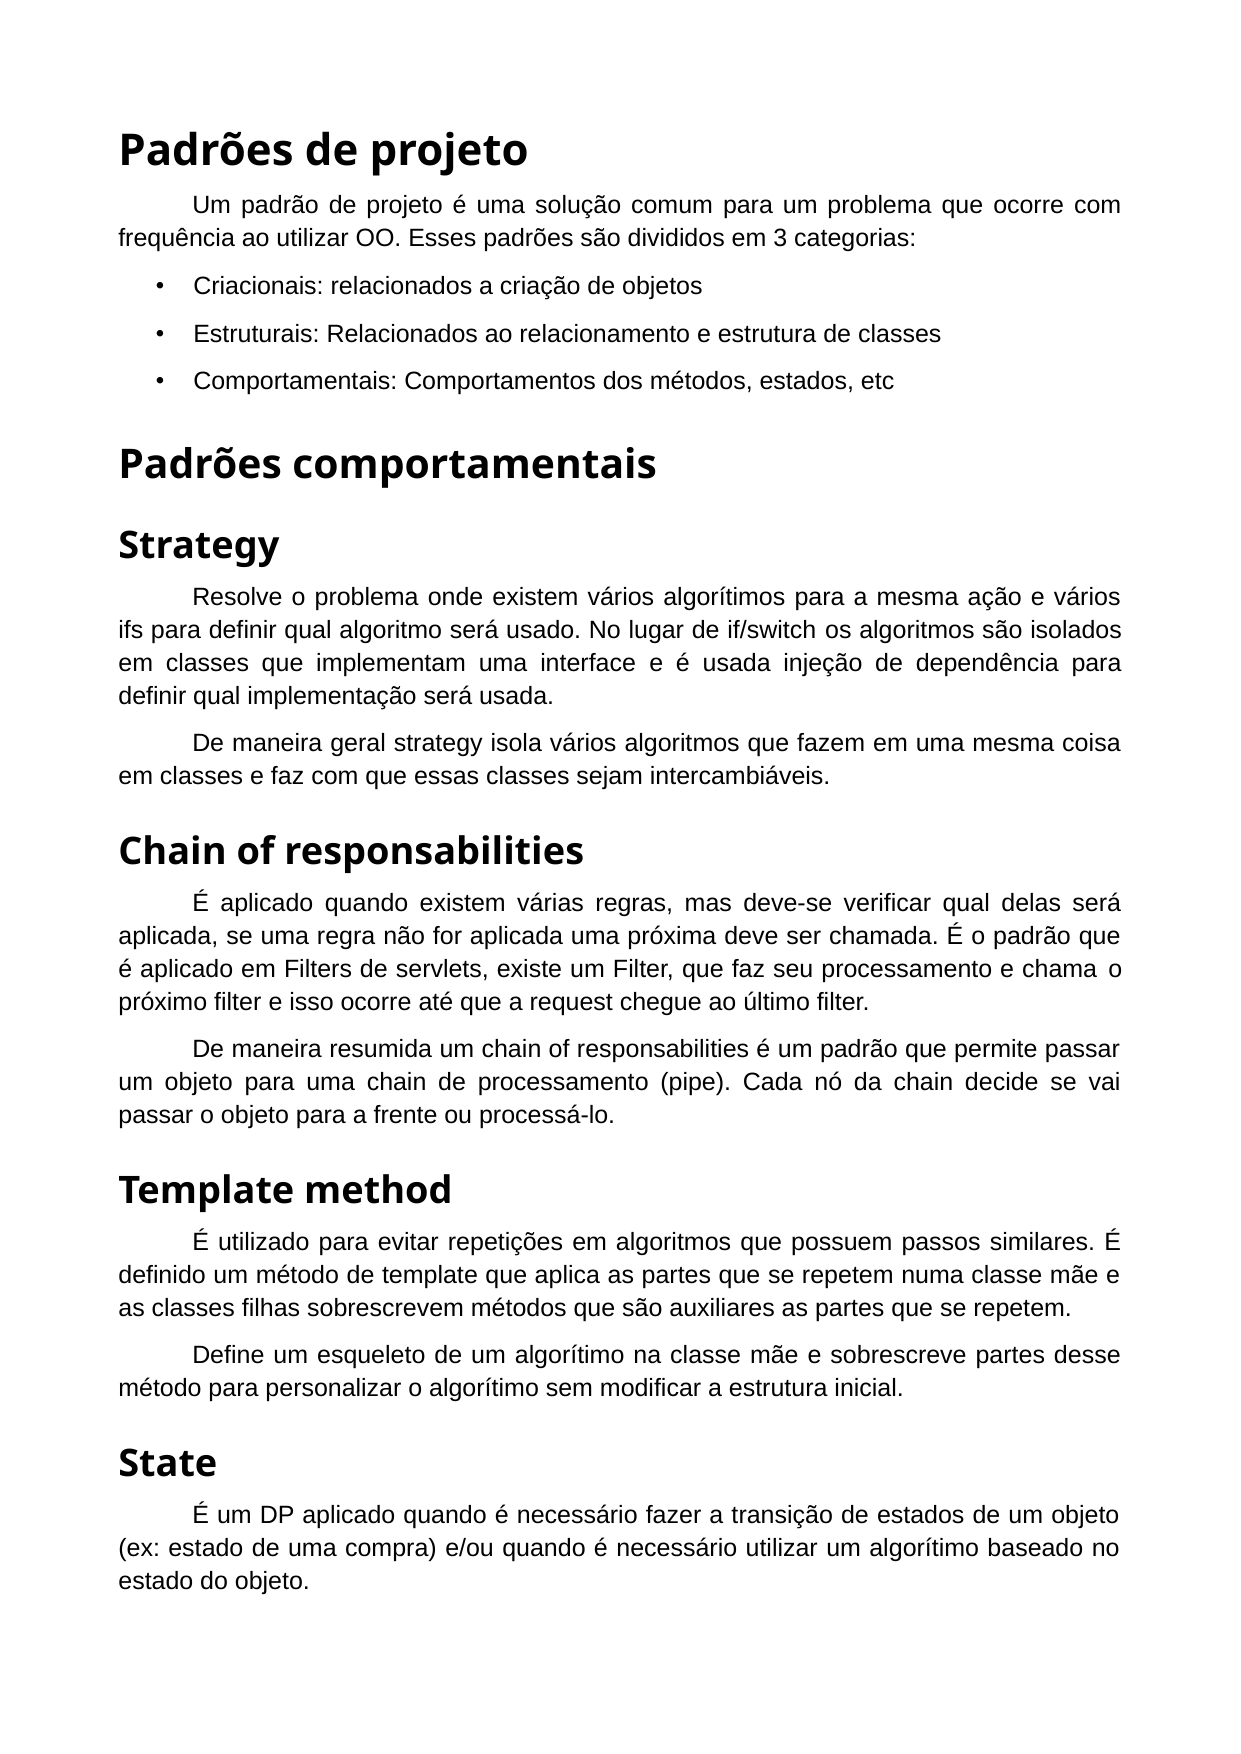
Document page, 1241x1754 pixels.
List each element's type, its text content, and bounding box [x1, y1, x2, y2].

subtitle State [118, 1436, 1122, 1487]
list Estruturais: Relacionados ao relacionamento e estrutura de classes [156, 318, 1122, 347]
text Define um esqueleto de um algorítimo na classe mãe e sobrescreve partes desse método para personalizar o algorítimo sem modificar a estrutura inicial. [118, 1340, 1122, 1402]
text Um padrão de projeto é uma solução comum para um problema que ocorre com frequência ao utilizar OO. Esses padrões são divididos em 3 categorias: [118, 190, 1122, 252]
text Resolve o problema onde existem vários algorítimos para a mesma ação e vários ifs para definir qual algoritmo será usado. No lugar de if/switch os algoritmos são isolados em classes que implementam uma interface e é usada injeção de dependência para definir qual implementação será usada. [118, 582, 1122, 709]
text É aplicado quando existem várias regras, mas deve-se verificar qual delas será aplicada, se uma regra não for aplicada uma próxima deve ser chamada. É o padrão que é aplicado em Filters de servlets, existe um Filter, que faz seu processamento e chama o próximo filter e isso ocorre até que a request chegue ao último filter. [118, 888, 1122, 1016]
subtitle Strategy [118, 517, 1122, 569]
text De maneira resumida um chain of responsabilities é um padrão que permite passar um objeto para uma chain de processamento (pipe). Cada nó da chain decide se vai passar o objeto para a frente ou processá-lo. [118, 1034, 1122, 1129]
subtitle Padrões de projeto [118, 118, 1122, 178]
text É um DP aplicado quando é necessário fazer a transição de estados de um objeto (ex: estado de uma compra) e/ou quando é necessário utilizar um algorítimo baseado no estado do objeto. [118, 1500, 1122, 1594]
text É utilizado para evitar repetições em algoritmos que possuem passos similares. É definido um método de template que aplica as partes que se repetem numa classe mãe e as classes filhas sobrescrevem métodos que são auxiliares as partes que se repetem. [118, 1227, 1122, 1322]
subtitle Template method [118, 1163, 1122, 1214]
subtitle Chain of responsabilities [118, 823, 1122, 875]
list Comportamentais: Comportamentos dos métodos, estados, etc [156, 366, 1122, 395]
subtitle Padrões comportamentais [118, 435, 1122, 490]
text De maneira geral strategy isola vários algoritmos que fazem em uma mesma coisa em classes e faz com que essas classes sejam intercambiáveis. [118, 728, 1122, 790]
list Criacionais: relacionados a criação de objetos [156, 271, 1122, 300]
